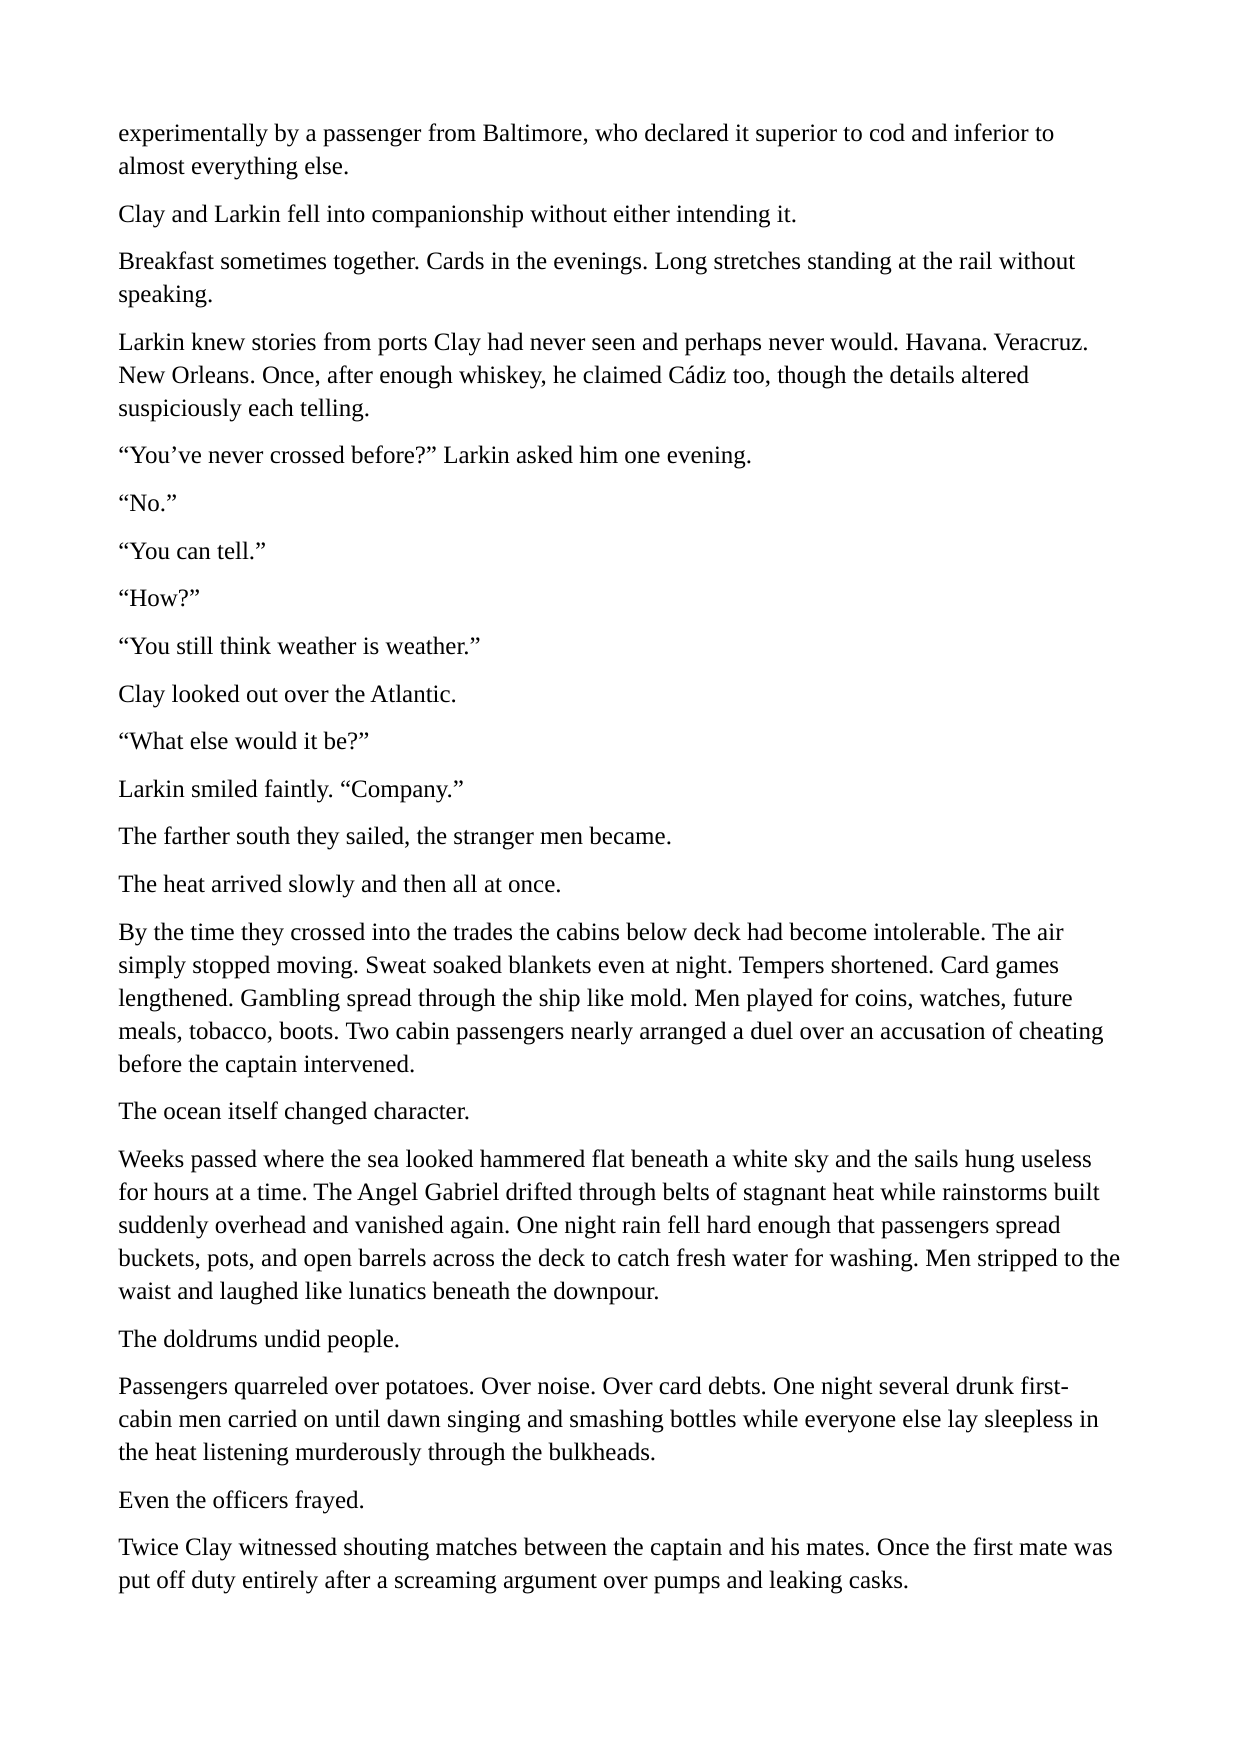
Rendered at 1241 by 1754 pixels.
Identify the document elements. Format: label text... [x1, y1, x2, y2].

text “You can tell.” [118, 536, 1122, 564]
text “You’ve never crossed before?” Larkin asked him one evening. [118, 441, 1122, 469]
text “What else would it be?” [118, 726, 1122, 755]
text “No.” [118, 488, 1122, 517]
text experimentally by a passenger from Baltimore, who declared it superior to cod and inferior to almost everything else. [118, 118, 1122, 180]
text Weeks passed where the sea looked hammered flat beneath a white sky and the sails hung useless for hours at a time. The Angel Gabriel drifted through belts of stagnant heat while rainstorms built suddenly overhead and vanished again. One night rain fell hard enough that passengers spread buckets, pots, and open barrels across the deck to catch fresh water for washing. Men stripped to the waist and laughed like lunatics beneath the downpour. [118, 1144, 1122, 1305]
text Larkin smiled faintly. “Company.” [118, 774, 1122, 803]
text Even the officers frayed. [118, 1485, 1122, 1514]
text By the time they crossed into the trades the cabins below deck had become intolerable. The air simply stopped moving. Sweat soaked blankets even at night. Tempers shortened. Card games lengthened. Gambling spread through the ship like mold. Men played for coins, watches, future meals, tobacco, boots. Two cabin passengers nearly arranged a duel over an accusation of cheating before the captain intervened. [118, 917, 1122, 1077]
text The doldrums undid people. [118, 1324, 1122, 1352]
text “You still think weather is weather.” [118, 631, 1122, 660]
text Passengers quarreled over potatoes. Over noise. Over card debts. One night several drunk first-cabin men carried on until dawn singing and smashing bottles while everyone else lay sleepless in the heat listening murderously through the bulkheads. [118, 1371, 1122, 1466]
text Larkin knew stories from ports Clay had never seen and perhaps never would. Havana. Veracruz. New Orleans. Once, after enough whiskey, he claimed Cádiz too, though the details altered suspiciously each telling. [118, 327, 1122, 422]
text “How?” [118, 583, 1122, 612]
text Twice Clay witnessed shouting matches between the captain and his mates. Once the first mate was put off duty entirely after a screaming argument over pumps and leaking casks. [118, 1532, 1122, 1594]
text The heat arrived slowly and then all at once. [118, 869, 1122, 898]
text The farther south they sailed, the stranger men became. [118, 821, 1122, 850]
text The ocean itself changed character. [118, 1096, 1122, 1125]
text Breakfast sometimes together. Cards in the evenings. Long stretches standing at the rail without speaking. [118, 246, 1122, 308]
text Clay and Larkin fell into companionship without either intending it. [118, 199, 1122, 227]
text Clay looked out over the Atlantic. [118, 679, 1122, 707]
